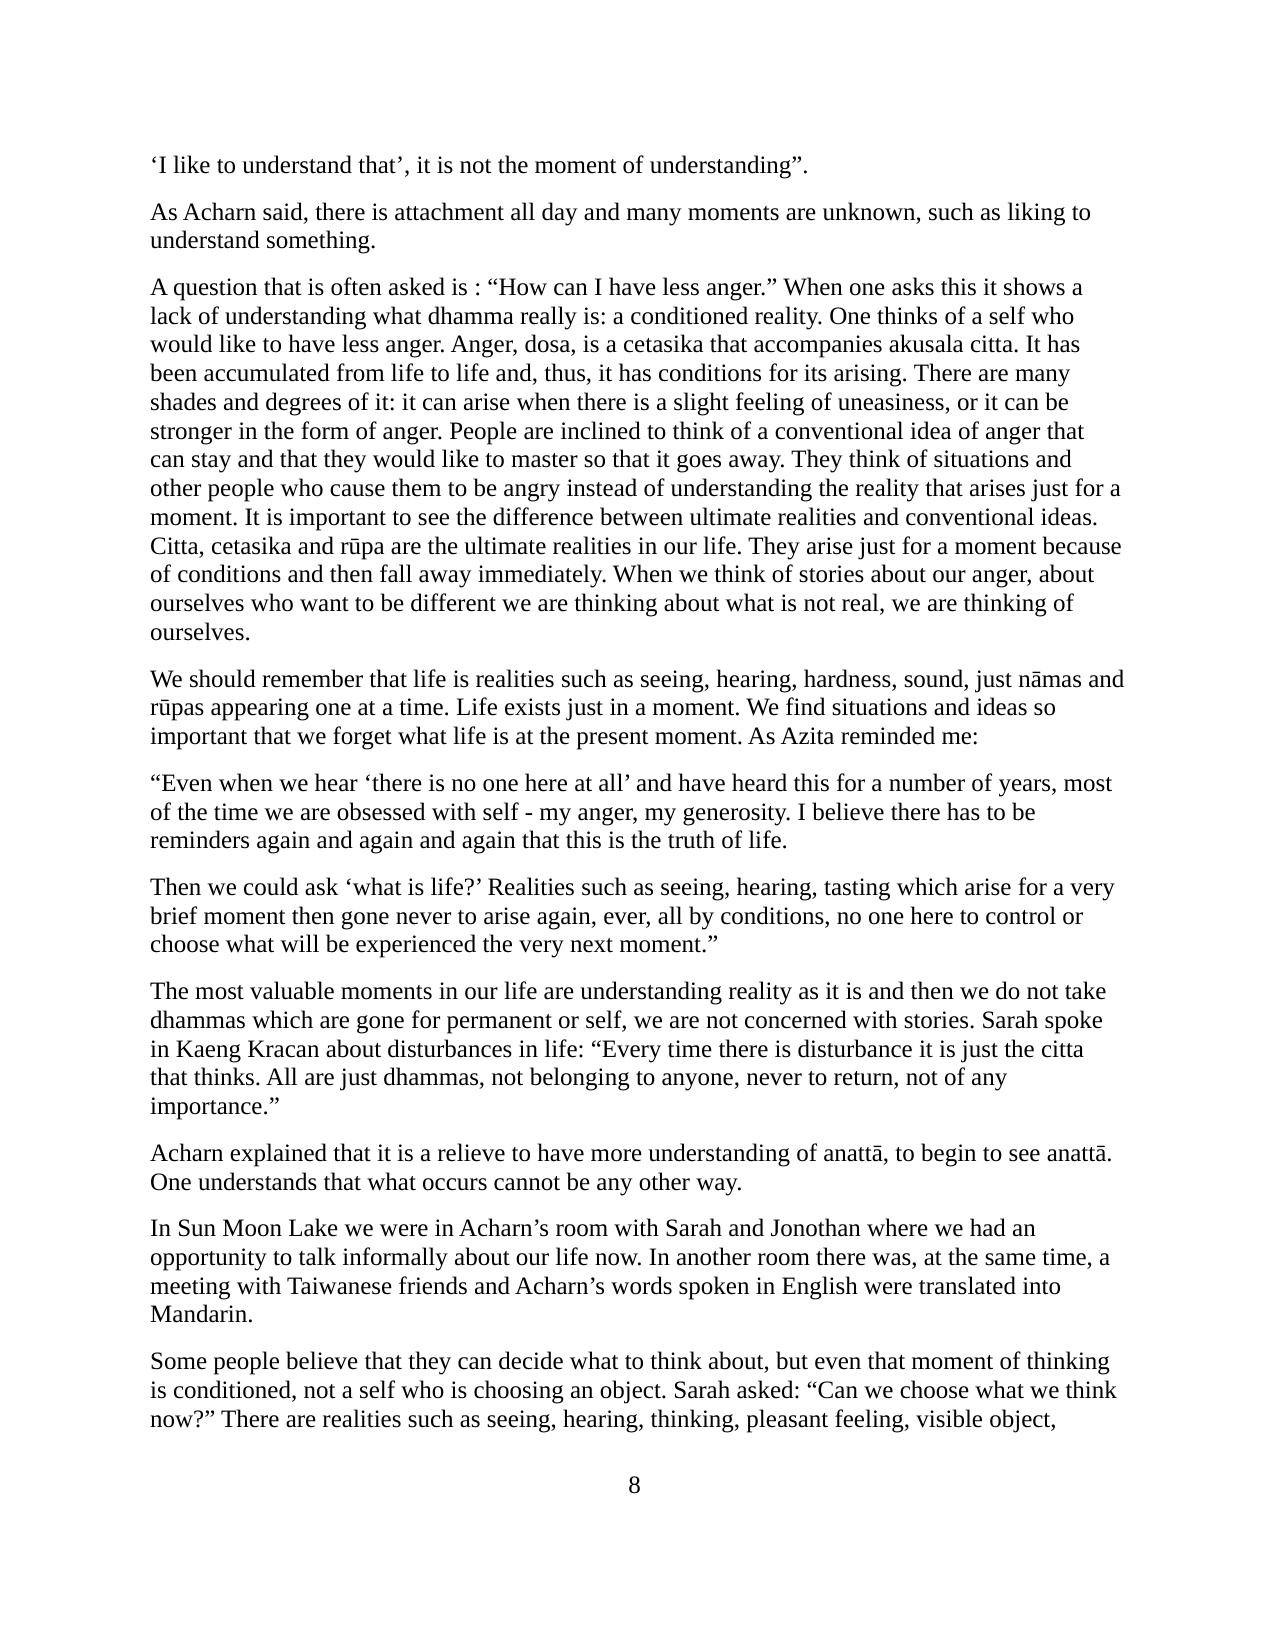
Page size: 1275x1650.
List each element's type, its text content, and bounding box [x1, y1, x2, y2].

text Acharn explained that it is a relieve to have more understanding of anattā, to begin to see anattā. One understands that what occurs cannot be any other way. [150, 1138, 1125, 1195]
text We should remember that life is realities such as seeing, hearing, hardness, sound, just nāmas and rūpas appearing one at a time. Life exists just in a moment. We find situations and ideas so important that we forget what life is at the present moment. As Azita reminded me: [150, 664, 1125, 750]
text In Sun Moon Lake we were in Acharn’s room with Sarah and Jonothan where we had an opportunity to talk informally about our life now. In another room there was, at the same time, a meeting with Taiwanese friends and Acharn’s words spoken in English were translated into Mandarin. [150, 1213, 1125, 1328]
text “Even when we hear ‘there is no one here at all’ and have heard this for a number of years, most of the time we are obsessed with self - my anger, my generosity. I believe there has to be reminders again and again and again that this is the truth of life. [150, 768, 1125, 854]
text As Acharn said, there is attachment all day and many moments are unknown, such as liking to understand something. [150, 197, 1125, 254]
text Then we could ask ‘what is life?’ Realities such as seeing, hearing, tasting which arise for a very brief moment then gone never to arise again, ever, all by conditions, no one here to control or choose what will be experienced the very next moment.” [150, 872, 1125, 958]
text The most valuable moments in our life are understanding reality as it is and then we do not take dhammas which are gone for permanent or self, we are not concerned with stories. Sarah spoke in Kaeng Kracan about disturbances in life: “Every time there is disturbance it is just the citta that thinks. All are just dhammas, not belonging to anyone, never to return, not of any importance.” [150, 976, 1125, 1120]
text Some people believe that they can decide what to think about, but even that moment of thinking is conditioned, not a self who is choosing an object. Sarah asked: “Can we choose what we think now?” There are realities such as seeing, hearing, thinking, pleasant feeling, visible object, [150, 1346, 1125, 1432]
text ‘I like to understand that’, it is not the moment of understanding”. [150, 150, 1125, 179]
text A question that is often asked is : “How can I have less anger.” When one asks this it shows a lack of understanding what dhamma really is: a conditioned reality. One thinks of a self who would like to have less anger. Anger, dosa, is a cetasika that accompanies akusala citta. It has been accumulated from life to life and, thus, it has conditions for its arising. There are many shades and degrees of it: it can arise when there is a slight feeling of uneasiness, or it can be stronger in the form of anger. People are inclined to think of a conventional idea of anger that can stay and that they would like to master so that it goes away. They think of situations and other people who cause them to be angry instead of understanding the reality that arises just for a moment. It is important to see the difference between ultimate realities and conventional ideas. Citta, cetasika and rūpa are the ultimate realities in our life. They arise just for a moment because of conditions and then fall away immediately. When we think of stories about our anger, about ourselves who want to be different we are thinking about what is not real, we are thinking of ourselves. [150, 272, 1125, 646]
